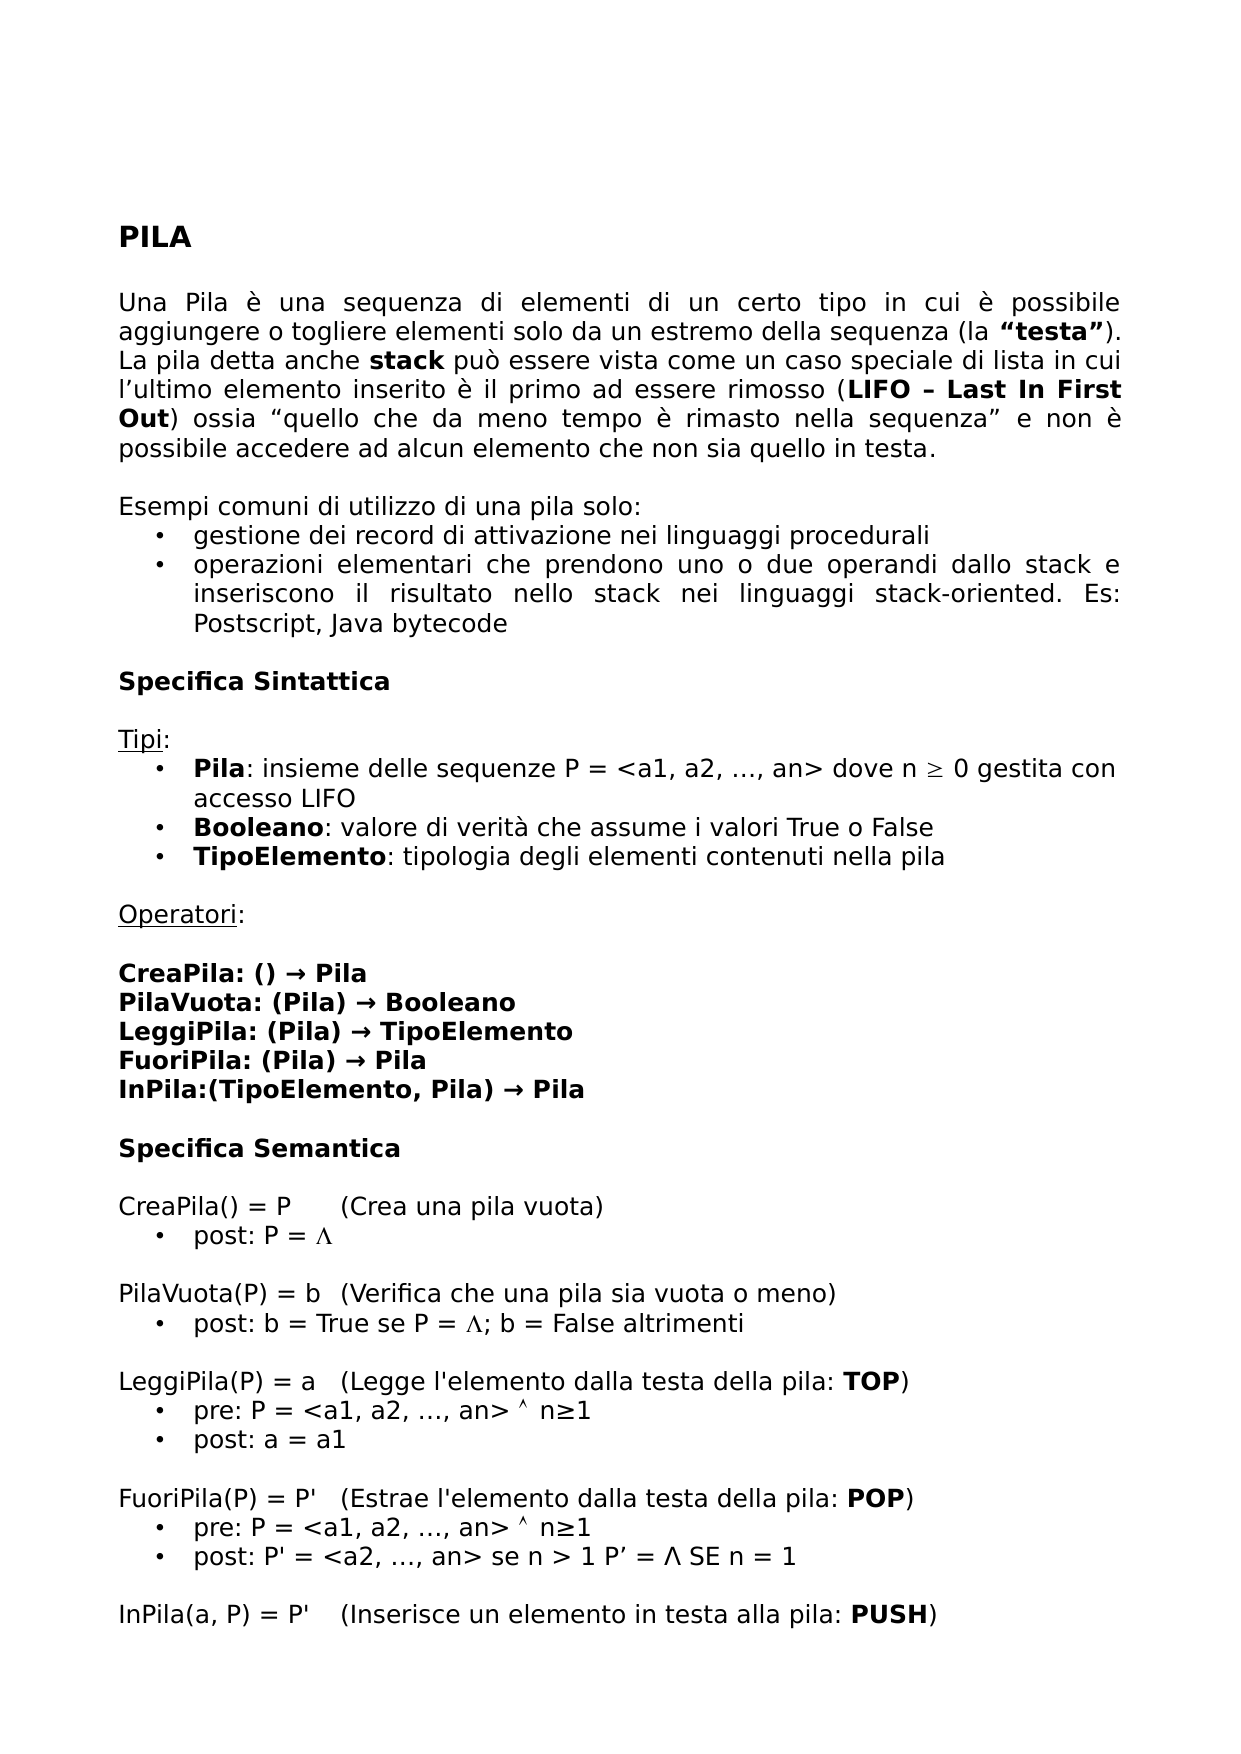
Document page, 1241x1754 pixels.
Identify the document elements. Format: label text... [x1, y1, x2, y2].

text PilaVuota: (Pila) → Booleano [118, 988, 1122, 1017]
text LeggiPila: (Pila) → TipoElemento [118, 1017, 1122, 1046]
list pre: P = <a1, a2, …, an> Ù n≥1 [156, 1513, 1122, 1542]
text FuoriPila: (Pila) → Pila [118, 1046, 1122, 1075]
list pre: P = <a1, a2, …, an> Ù n≥1 [156, 1396, 1122, 1425]
text Una Pila è una sequenza di elementi di un certo tipo in cui è possibile aggiungere o togliere elementi solo da un estremo della sequenza (la “testa”). La pila detta anche stack può essere vista come un caso speciale di lista in cui l’ultimo elemento inserito è il primo ad essere rimosso (LIFO – Last In First Out) ossia “quello che da meno tempo è rimasto nella sequenza” e non è possibile accedere ad alcun elemento che non sia quello in testa. [118, 288, 1122, 463]
text Tipi: [118, 725, 1122, 754]
list operazioni elementari che prendono uno o due operandi dallo stack e inseriscono il risultato nello stack nei linguaggi stack-oriented. Es: Postscript, Java bytecode [156, 550, 1122, 638]
text Specifica Sintattica [118, 667, 1122, 696]
list post: b = True se P = L; b = False altrimenti [156, 1309, 1122, 1338]
text PilaVuota(P) = b (Verifica che una pila sia vuota o meno) [118, 1279, 1122, 1309]
list post: a = a1 [156, 1425, 1122, 1454]
text Operatori: [118, 900, 1122, 929]
text PILA [118, 220, 1122, 254]
text Specifica Semantica [118, 1134, 1122, 1163]
list post: P = L [156, 1221, 1122, 1250]
list TipoElemento: tipologia degli elementi contenuti nella pila [156, 842, 1122, 871]
list Pila: insieme delle sequenze P = <a1, a2, …, an> dove n ³ 0 gestita con accesso LIFO [156, 754, 1122, 813]
text InPila:(TipoElemento, Pila) → Pila [118, 1075, 1122, 1104]
text FuoriPila(P) = P' (Estrae l'elemento dalla testa della pila: POP) [118, 1484, 1122, 1513]
text CreaPila: () → Pila [118, 959, 1122, 988]
list post: P' = <a2, …, an> se n > 1 P’ = Λ SE n = 1 [156, 1542, 1122, 1571]
list Booleano: valore di verità che assume i valori True o False [156, 813, 1122, 842]
text LeggiPila(P) = a (Legge l'elemento dalla testa della pila: TOP) [118, 1367, 1122, 1396]
text InPila(a, P) = P' (Inserisce un elemento in testa alla pila: PUSH) [118, 1600, 1122, 1629]
text Esempi comuni di utilizzo di una pila solo: [118, 492, 1122, 521]
list gestione dei record di attivazione nei linguaggi procedurali [156, 521, 1122, 550]
text CreaPila() = P (Crea una pila vuota) [118, 1192, 1122, 1221]
